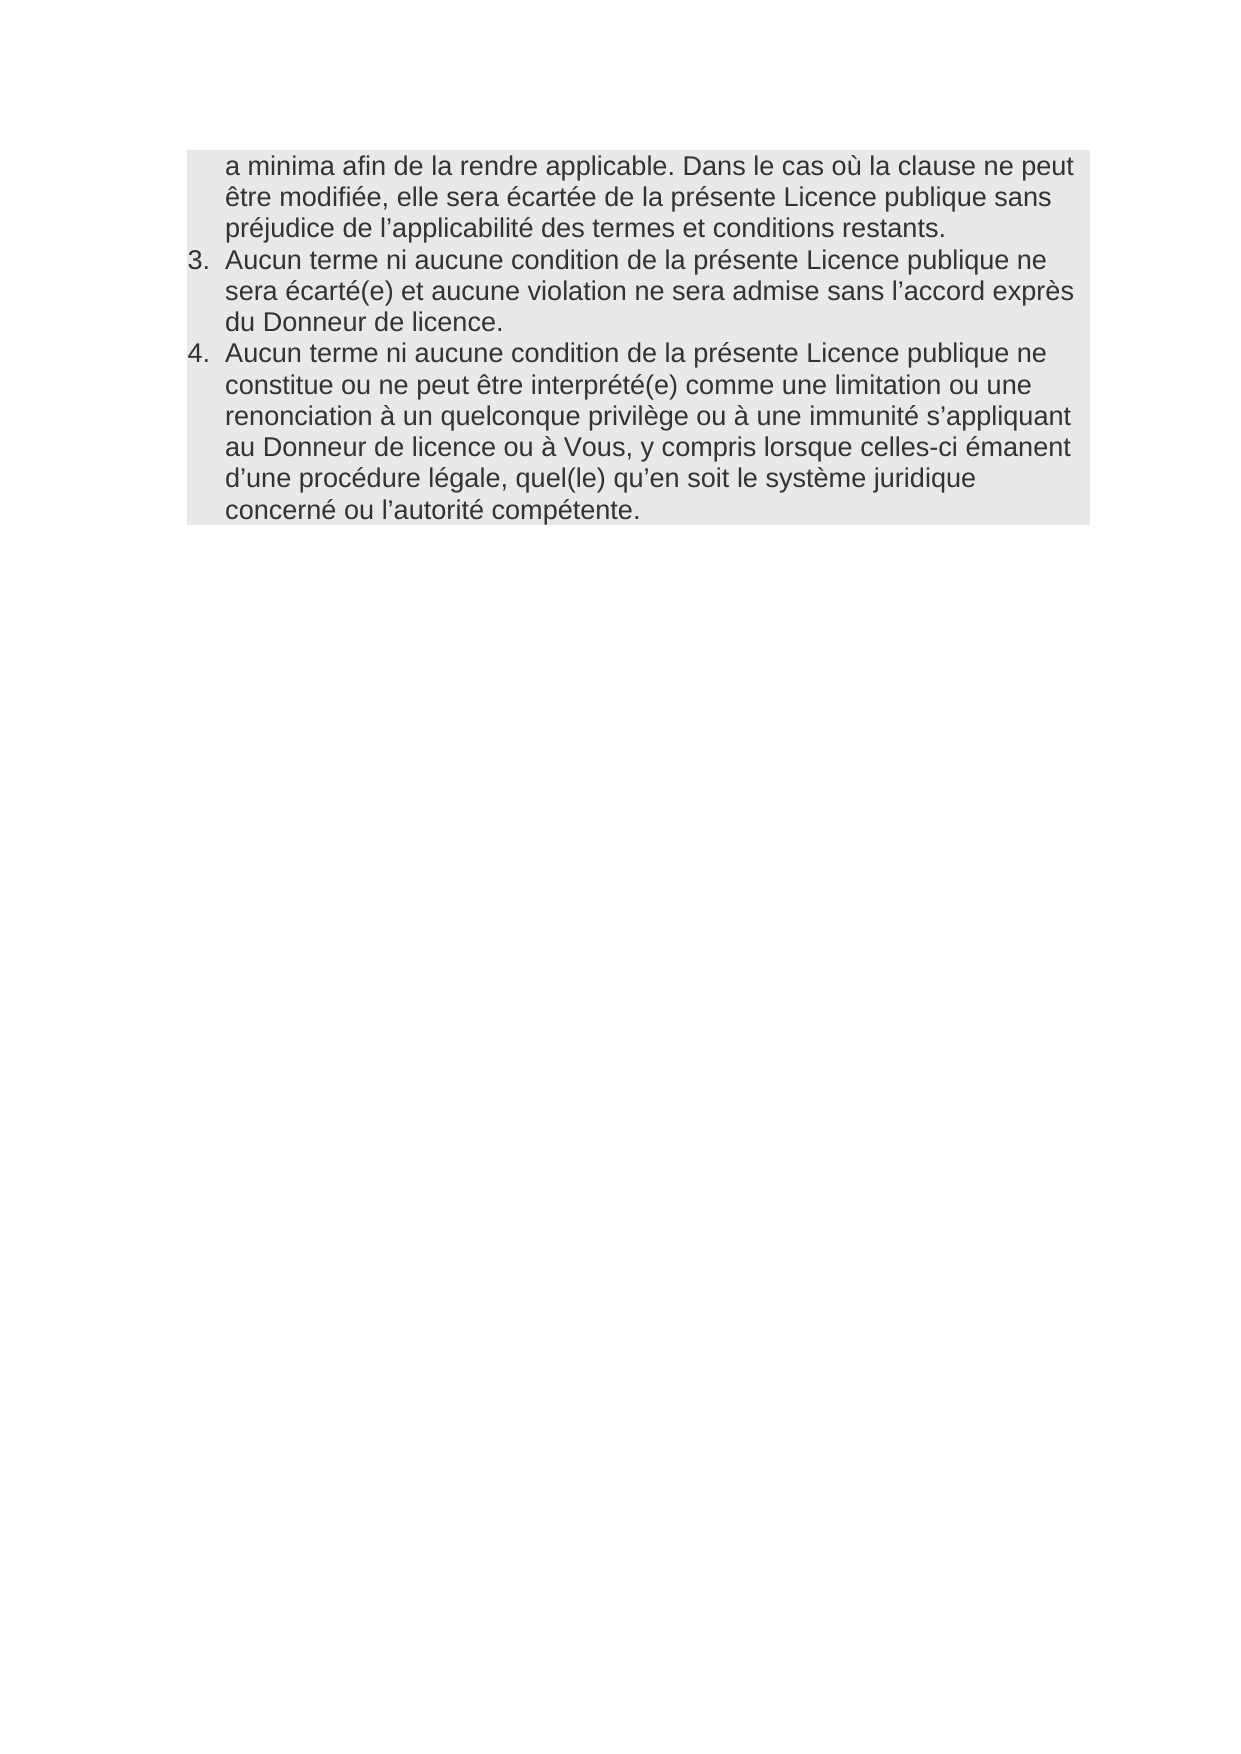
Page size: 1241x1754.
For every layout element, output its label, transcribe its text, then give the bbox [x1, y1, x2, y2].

list a minima afin de la rendre applicable. Dans le cas où la clause ne peut être modifiée, elle sera écartée de la présente Licence publique sans préjudice de l’applicabilité des termes et conditions restants. [187, 150, 1090, 244]
list Aucun terme ni aucune condition de la présente Licence publique ne sera écarté(e) et aucune violation ne sera admise sans l’accord exprès du Donneur de licence. [187, 244, 1090, 337]
list Aucun terme ni aucune condition de la présente Licence publique ne constitue ou ne peut être interprété(e) comme une limitation ou une renonciation à un quelconque privilège ou à une immunité s’appliquant au Donneur de licence ou à Vous, y compris lorsque celles-ci émanent d’une procédure légale, quel(le) qu’en soit le système juridique concerné ou l’autorité compétente. [187, 337, 1090, 525]
